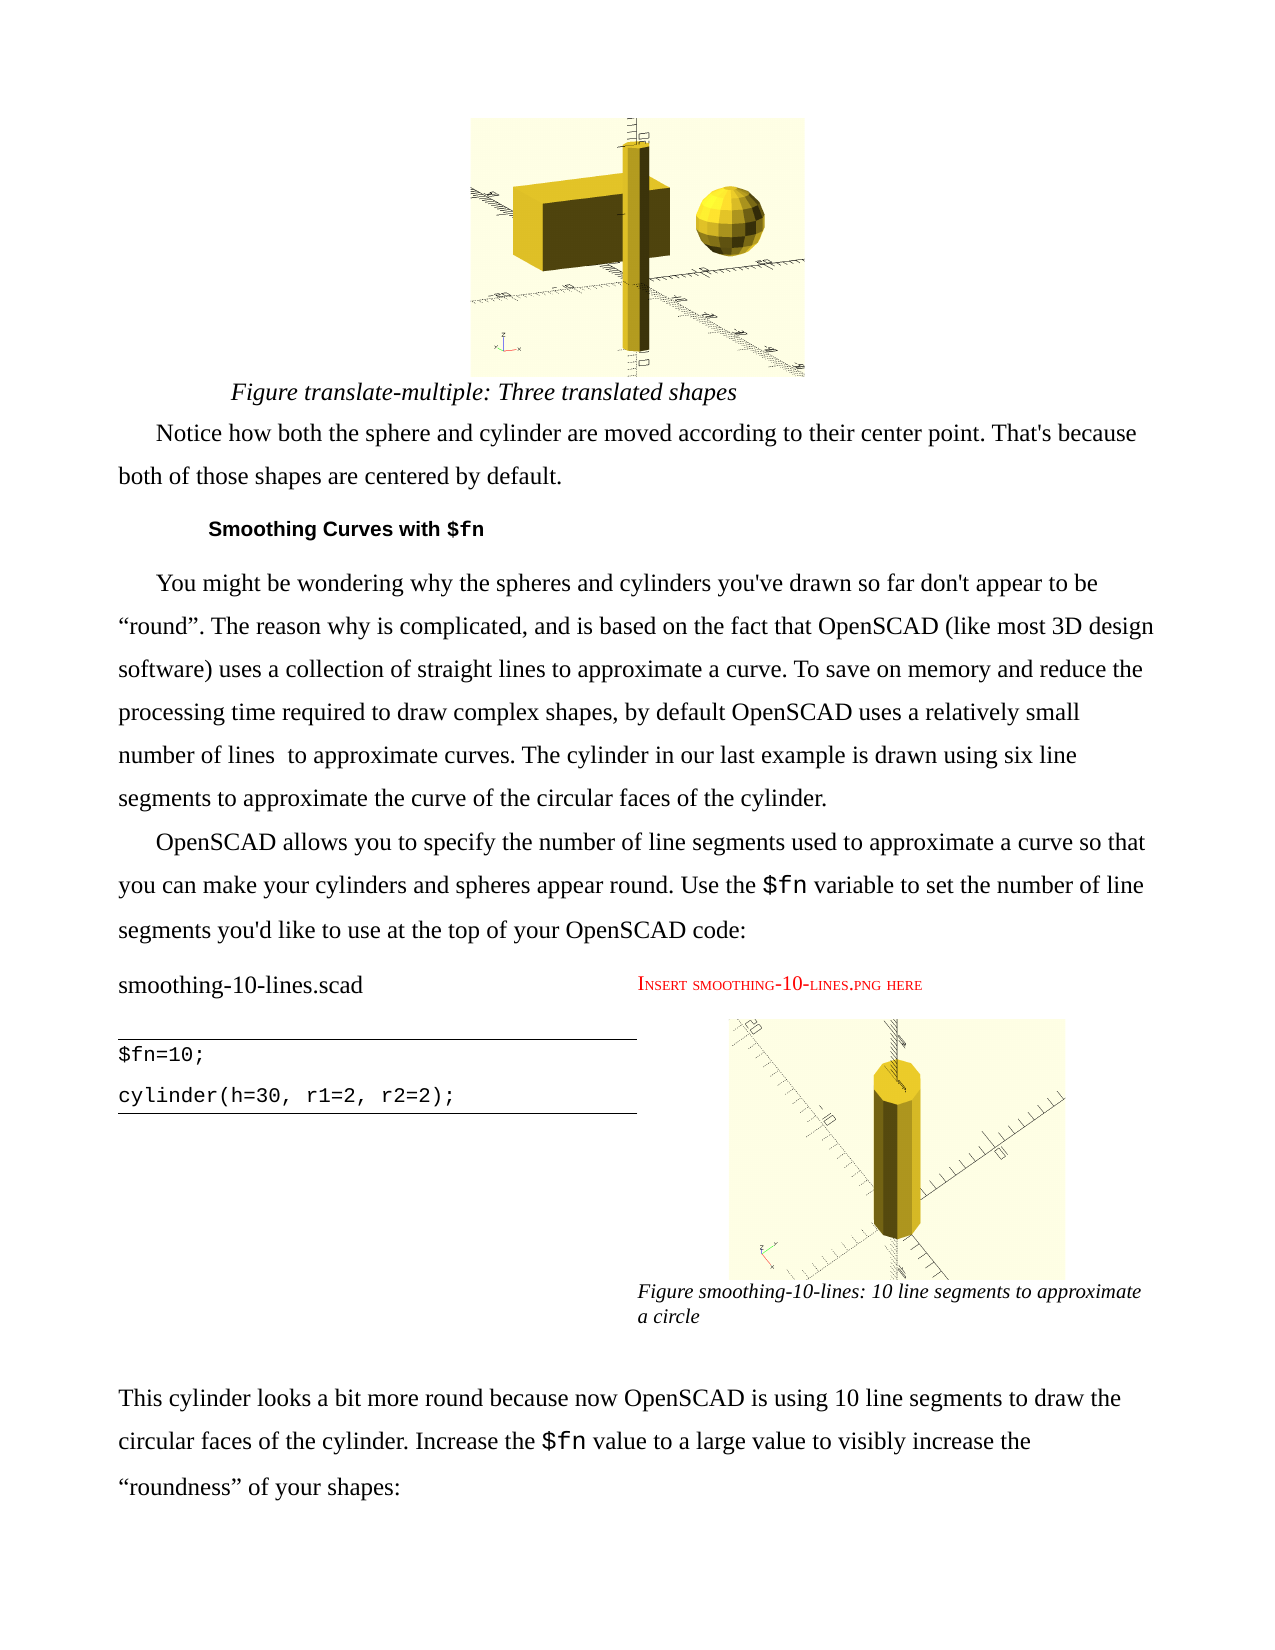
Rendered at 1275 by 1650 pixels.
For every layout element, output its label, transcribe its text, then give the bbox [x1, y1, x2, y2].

table_header [118, 1114, 637, 1340]
text This cylinder looks a bit more round because now OpenSCAD is using 10 line segments to draw the circular faces of the cylinder. Increase the $fn value to a large value to visibly increase the “roundness” of your shapes: [118, 1383, 1157, 1500]
text OpenSCAD allows you to specify the number of line segments used to approximate a curve so that you can make your cylinders and spheres appear round. Use the $fn variable to set the number of line segments you'd like to use at the top of your OpenSCAD code: [118, 827, 1157, 944]
table_header Figure smoothing-10-lines: 10 line segments to approximate a circle [638, 1280, 1157, 1340]
picture [728, 1019, 1066, 1280]
text Notice how both the sphere and cylinder are moved according to their center point. That's because both of those shapes are centered by default. [118, 418, 1157, 490]
table_header smoothing-10-lines.scad [118, 958, 637, 1039]
text You might be wondering why the spheres and cylinders you've drawn so far don't appear to be “round”. The reason why is complicated, and is based on the fact that OpenSCAD (like most 3D design software) uses a collection of straight lines to approximate a curve. To save on memory and reduce the processing time required to draw complex shapes, by default OpenSCAD uses a relatively small number of lines to approximate curves. The cylinder in our last example is drawn using six line segments to approximate the curve of the circular faces of the cylinder. [118, 568, 1157, 812]
list Figure translate-multiple: Three translated shapes [193, 118, 1157, 405]
picture [470, 118, 805, 377]
table_header $fn=10; cylinder(h=30, r1=2, r2=2); [118, 1040, 637, 1113]
subtitle Smoothing Curves with $fn [118, 517, 1157, 542]
table_header Insert smoothing-10-lines.png here [638, 958, 1157, 1279]
